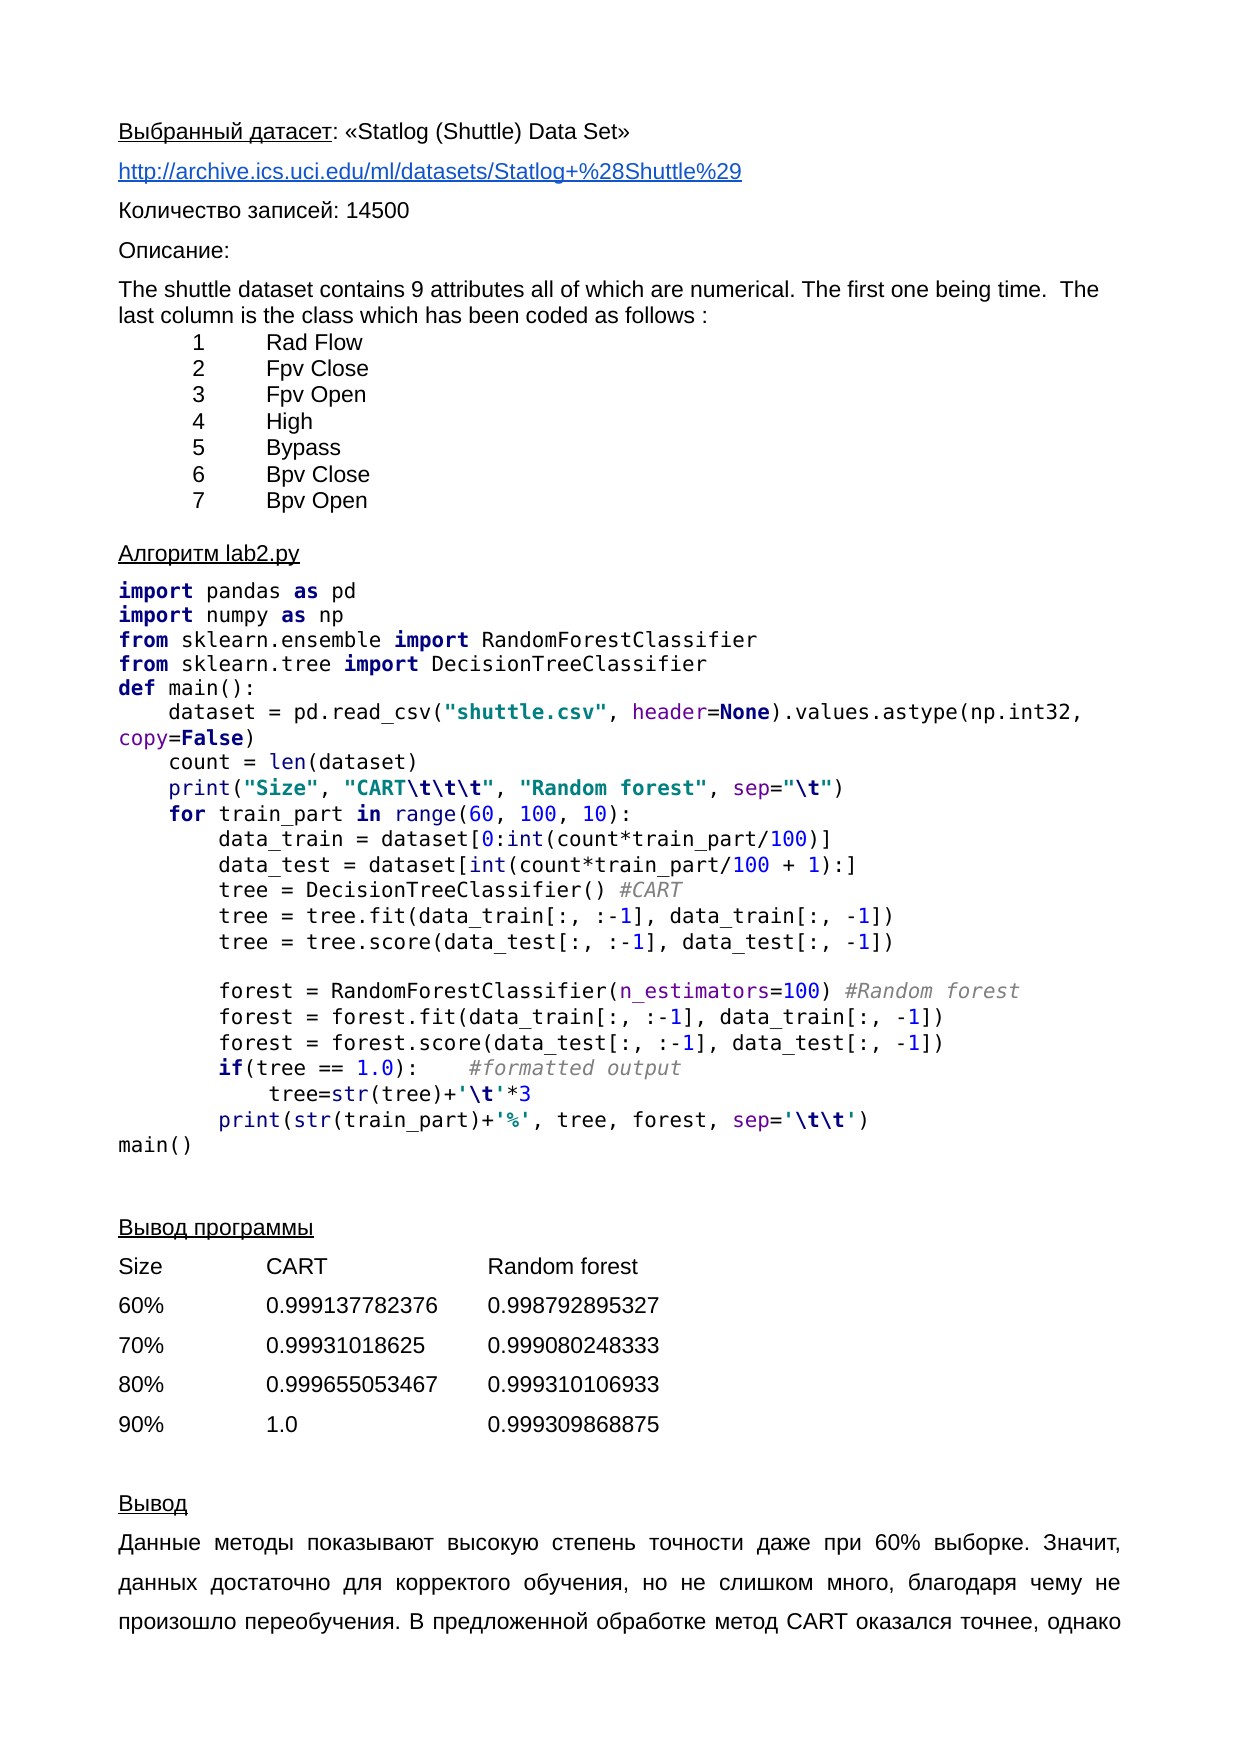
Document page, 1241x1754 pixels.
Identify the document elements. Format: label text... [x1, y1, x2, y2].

text 6 Bpv Close [118, 461, 1122, 487]
text 5 Bypass [118, 434, 1122, 461]
text print(str(train_part)+'%', tree, forest, sep='\t\t') [118, 1108, 1122, 1133]
text print("Size", "CART\t\t\t", "Random forest", sep="\t") [118, 776, 1122, 802]
text forest = forest.score(data_test[:, :-1], data_test[:, -1]) [118, 1031, 1122, 1056]
text dataset = pd.read_csv("shuttle.csv", header=None).values.astype(np.int32, copy=False) [118, 700, 1122, 750]
text The shuttle dataset contains 9 attributes all of which are numerical. The first one being time. The last column is the class which has been coded as follows : [118, 276, 1122, 329]
text 7 Bpv Open [118, 487, 1122, 513]
text 3 Fpv Open [118, 381, 1122, 408]
text tree=str(tree)+'\t'*3 [118, 1082, 1122, 1108]
text tree = tree.fit(data_train[:, :-1], data_train[:, -1]) [118, 904, 1122, 930]
text Size CART Random forest [118, 1253, 1122, 1279]
text Данные методы показывают высокую степень точности даже при 60% выборке. Значит, данных достаточно для корректого обучения, но не слишком много, благодаря чему не произошло переобучения. В предложенной обработке метод CART оказался точнее, однако [118, 1529, 1122, 1634]
text from sklearn.tree import DecisionTreeClassifier [118, 652, 1122, 676]
text forest = forest.fit(data_train[:, :-1], data_train[:, -1]) [118, 1005, 1122, 1031]
text 60% 0.999137782376 0.998792895327 [118, 1292, 1122, 1319]
text Описание: [118, 237, 1122, 263]
text 2 Fpv Close [118, 355, 1122, 381]
text from sklearn.ensemble import RandomForestClassifier [118, 628, 1122, 652]
text def main(): [118, 676, 1122, 700]
text 80% 0.999655053467 0.999310106933 [118, 1371, 1122, 1398]
text if(tree == 1.0): #formatted output [118, 1056, 1122, 1082]
text tree = tree.score(data_test[:, :-1], data_test[:, -1]) [118, 930, 1122, 955]
text main() [118, 1133, 1122, 1158]
text 70% 0.99931018625 0.999080248333 [118, 1332, 1122, 1358]
text 4 High [118, 408, 1122, 434]
text data_train = dataset[0:int(count*train_part/100)] [118, 827, 1122, 853]
text Алгоритм lab2.py [118, 539, 1122, 566]
text import pandas as pd [118, 579, 1122, 603]
text Вывод [118, 1490, 1122, 1516]
text Выбранный датасет: «Statlog (Shuttle) Data Set» [118, 118, 1122, 144]
text Вывод программы [118, 1213, 1122, 1240]
text count = len(dataset) [118, 750, 1122, 776]
text http://archive.ics.uci.edu/ml/datasets/Statlog+%28Shuttle%29 [118, 158, 1122, 184]
text 90% 1.0 0.999309868875 [118, 1411, 1122, 1437]
text forest = RandomForestClassifier(n_estimators=100) #Random forest [118, 979, 1122, 1005]
text 1 Rad Flow [118, 329, 1122, 355]
text tree = DecisionTreeClassifier() #CART [118, 878, 1122, 904]
text data_test = dataset[int(count*train_part/100 + 1):] [118, 853, 1122, 878]
text Количество записей: 14500 [118, 197, 1122, 223]
text import numpy as np [118, 603, 1122, 628]
text for train_part in range(60, 100, 10): [118, 802, 1122, 827]
